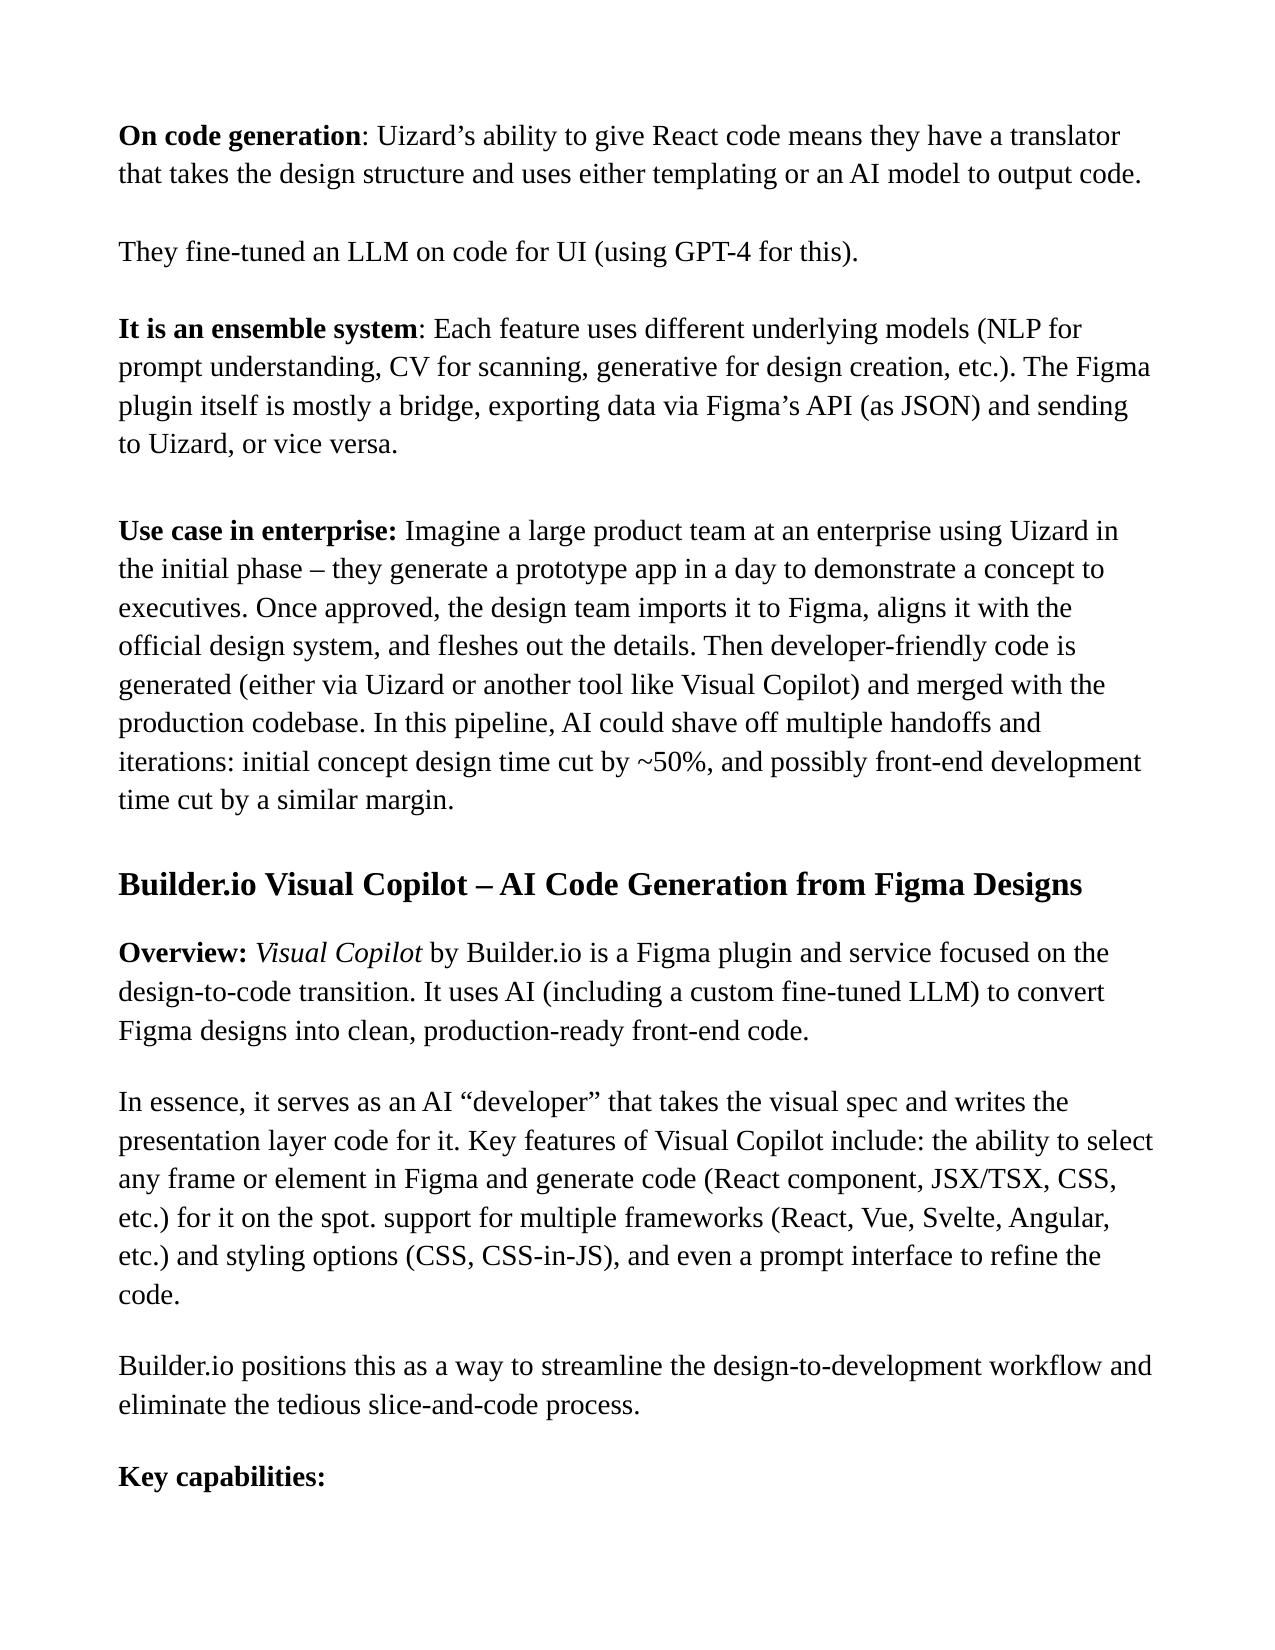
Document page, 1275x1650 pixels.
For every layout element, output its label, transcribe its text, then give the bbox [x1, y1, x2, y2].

text They fine-tuned an LLM on code for UI (using GPT-4 for this). [118, 234, 1157, 267]
text Overview: Visual Copilot by Builder.io is a Figma plugin and service focused on the design-to-code transition. It uses AI (including a custom fine-tuned LLM) to convert Figma designs into clean, production-ready front-end code. [118, 936, 1157, 1046]
text On code generation: Uizard’s ability to give React code means they have a translator that takes the design structure and uses either templating or an AI model to output code. [118, 118, 1157, 190]
text Use case in enterprise: Imagine a large product team at an enterprise using Uizard in the initial phase – they generate a prototype app in a day to demonstrate a concept to executives. Once approved, the design team imports it to Figma, aligns it with the official design system, and fleshes out the details. Then developer-friendly code is generated (either via Uizard or another tool like Visual Copilot) and merged with the production codebase. In this pipeline, AI could shave off multiple handoffs and iterations: initial concept design time cut by ~50%, and possibly front-end development time cut by a similar margin. [118, 513, 1157, 816]
text Key capabilities: [118, 1459, 1157, 1492]
text Builder.io positions this as a way to streamline the design-to-development workflow and eliminate the tedious slice-and-code process. [118, 1348, 1157, 1421]
text It is an ensemble system: Each feature uses different underlying models (NLP for prompt understanding, CV for scanning, generative for design creation, etc.). The Figma plugin itself is mostly a bridge, exporting data via Figma’s API (as JSON) and sending to Uizard, or vice versa. [118, 311, 1157, 460]
text In essence, it serves as an AI “developer” that takes the visual spec and writes the presentation layer code for it. Key features of Visual Copilot include: the ability to select any frame or element in Figma and generate code (React component, JSX/TSX, CSS, etc.) for it on the spot. support for multiple frameworks (React, Vue, Svelte, Angular, etc.) and styling options (CSS, CSS-in-JS), and even a prompt interface to refine the code. [118, 1084, 1157, 1311]
text Builder.io Visual Copilot – AI Code Generation from Figma Designs [118, 864, 1157, 903]
